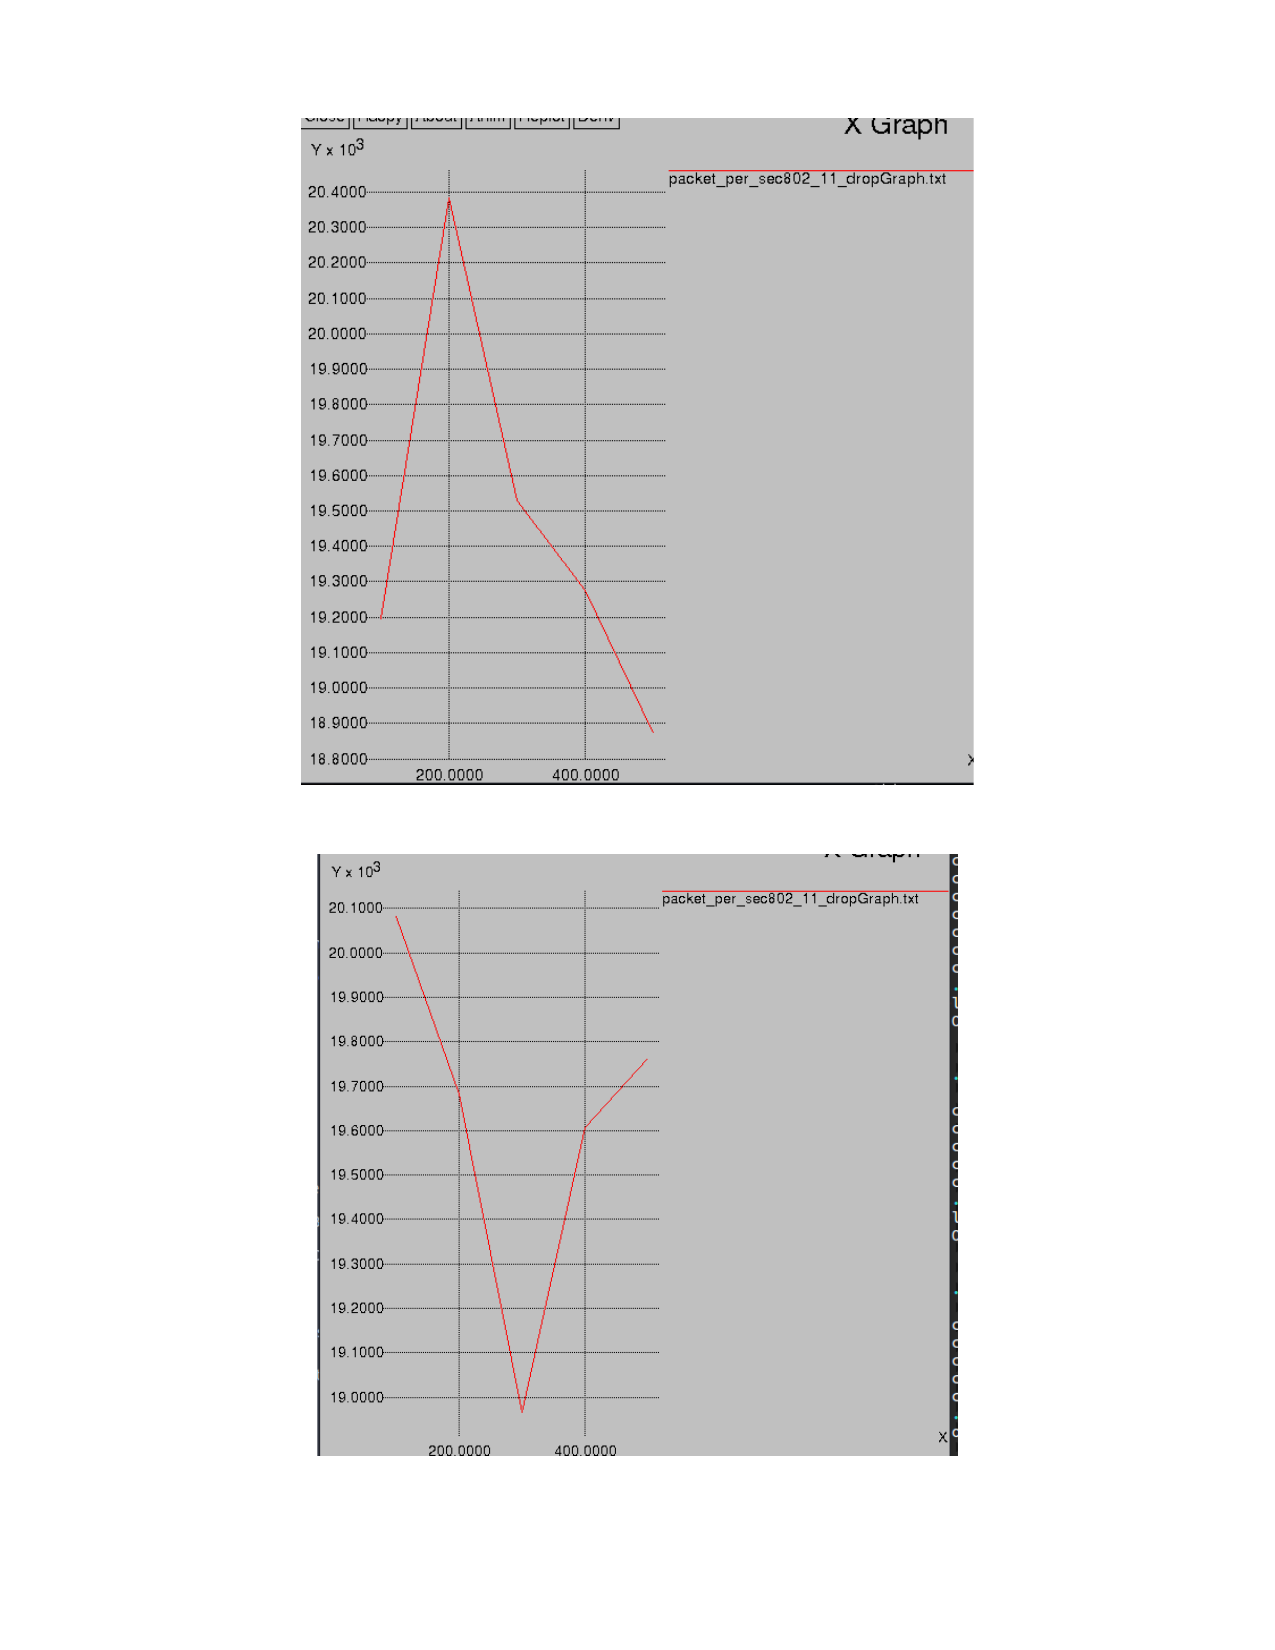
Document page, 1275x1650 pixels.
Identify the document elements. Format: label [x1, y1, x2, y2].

picture [301, 118, 974, 785]
picture [317, 854, 958, 1456]
